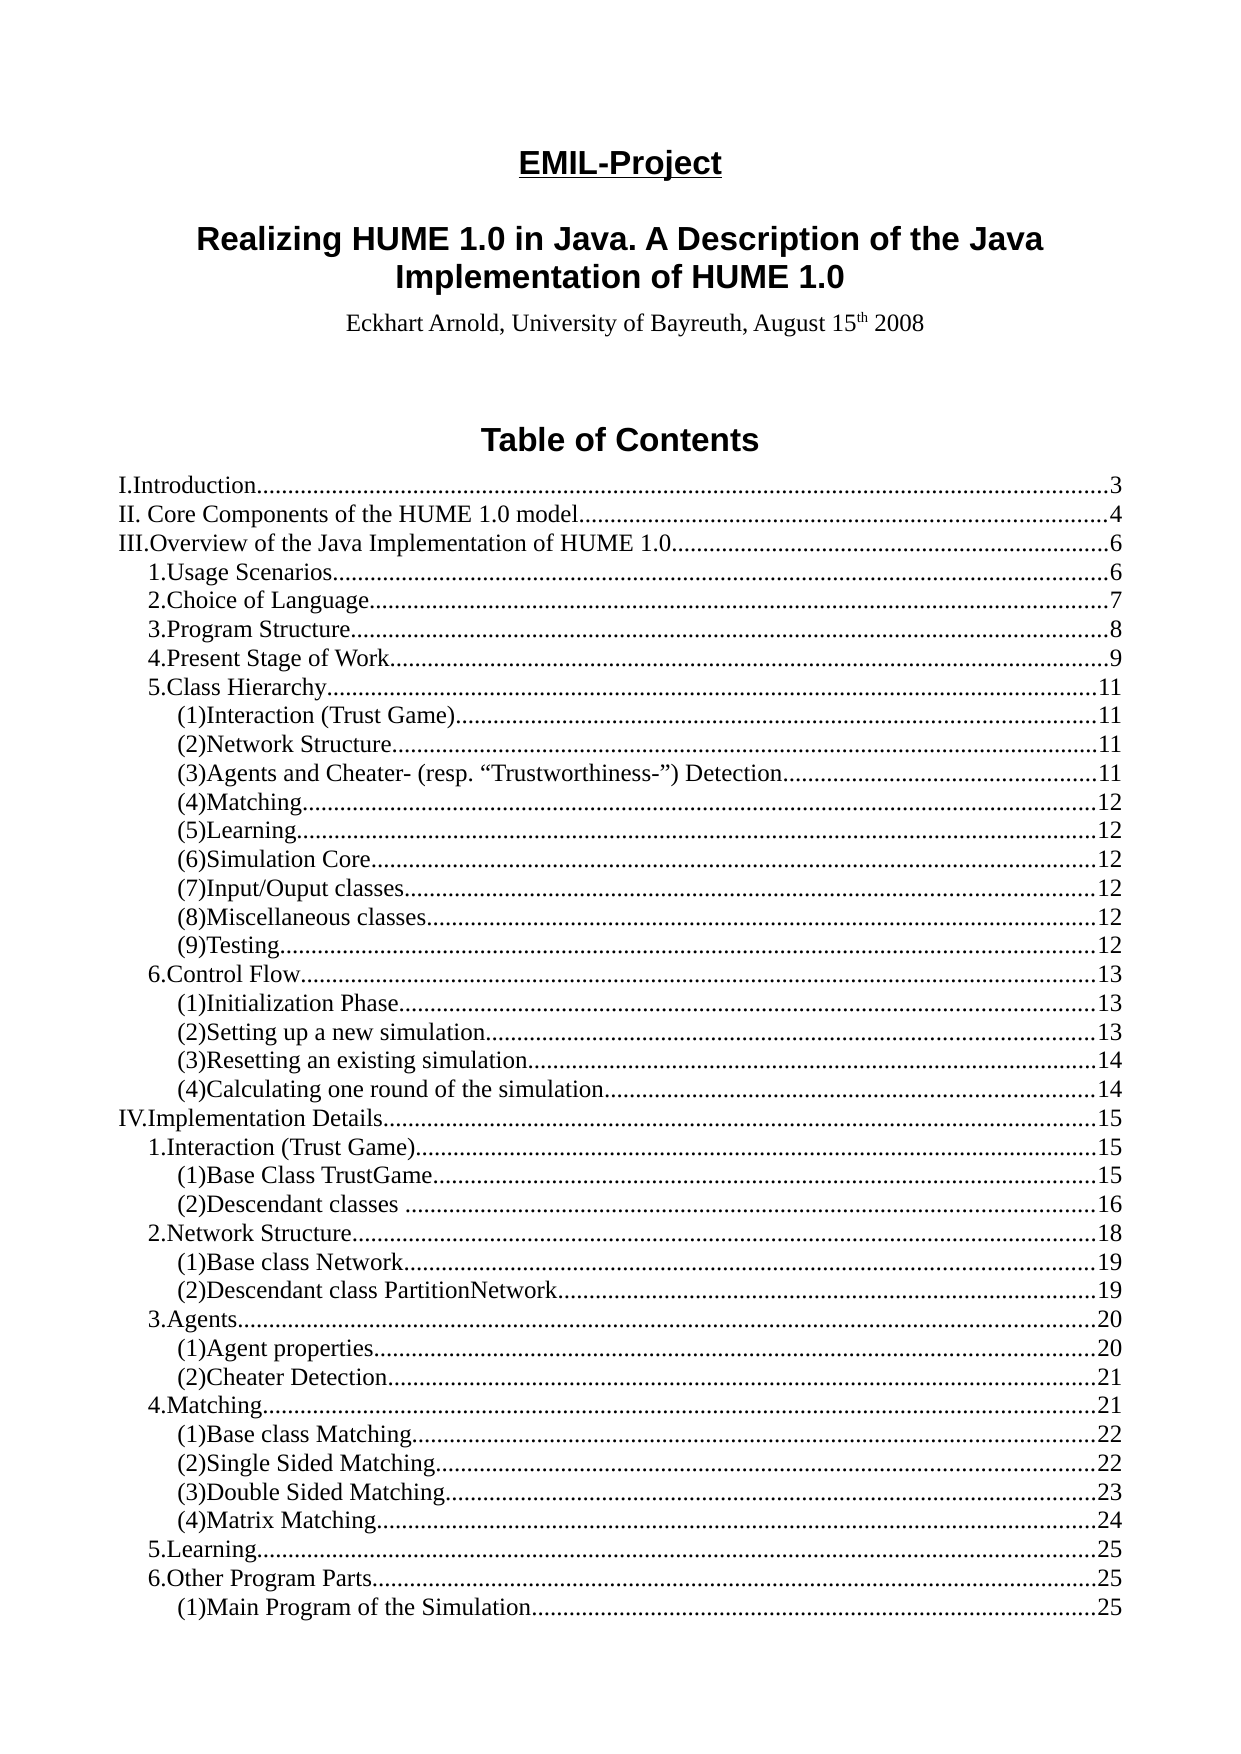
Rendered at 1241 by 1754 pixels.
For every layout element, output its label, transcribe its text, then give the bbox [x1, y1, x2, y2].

subtitle EMIL-Project [118, 143, 1122, 182]
text 3.Program Structure 8 [148, 614, 1122, 643]
text (1)Base Class TrustGame 15 [177, 1161, 1122, 1189]
text (2)Single Sided Matching 22 [177, 1448, 1122, 1477]
text (2)Descendant class PartitionNetwork 19 [177, 1276, 1122, 1304]
text 2.Choice of Language 7 [148, 586, 1122, 614]
subtitle Realizing HUME 1.0 in Java. A Description of the Java Implementation of HUME 1.0 [118, 219, 1122, 296]
text 1.Interaction (Trust Game) 15 [148, 1132, 1122, 1161]
text (1)Initialization Phase 13 [177, 988, 1122, 1017]
text 4.Matching 21 [148, 1391, 1122, 1419]
text (1)Agent properties 20 [177, 1333, 1122, 1362]
text (7)Input/Ouput classes 12 [177, 873, 1122, 902]
text (2)Cheater Detection 21 [177, 1362, 1122, 1391]
text (4)Matrix Matching 24 [177, 1506, 1122, 1534]
text (2)Setting up a new simulation 13 [177, 1017, 1122, 1046]
text (1)Main Program of the Simulation 25 [177, 1592, 1122, 1621]
text (1)Interaction (Trust Game) 11 [177, 701, 1122, 729]
text (1)Base class Network 19 [177, 1247, 1122, 1276]
text II. Core Components of the HUME 1.0 model 4 [118, 499, 1122, 528]
text (3)Agents and Cheater- (resp. “Trustworthiness-”) Detection 11 [177, 758, 1122, 787]
text (4)Calculating one round of the simulation 14 [177, 1074, 1122, 1103]
text (1)Base class Matching 22 [177, 1419, 1122, 1448]
text (2)Network Structure 11 [177, 729, 1122, 758]
text (2)Descendant classes 16 [177, 1189, 1122, 1218]
text III.Overview of the Java Implementation of HUME 1.0 6 [118, 528, 1122, 557]
text Eckhart Arnold, University of Bayreuth, August 15th 2008 [118, 308, 1122, 337]
text 5.Learning 25 [148, 1534, 1122, 1563]
text 4.Present Stage of Work 9 [148, 643, 1122, 672]
text (4)Matching 12 [177, 787, 1122, 816]
text IV.Implementation Details 15 [118, 1103, 1122, 1132]
text (8)Miscellaneous classes 12 [177, 902, 1122, 931]
text (9)Testing 12 [177, 931, 1122, 959]
text (3)Resetting an existing simulation 14 [177, 1046, 1122, 1074]
text (3)Double Sided Matching 23 [177, 1477, 1122, 1506]
text 1.Usage Scenarios 6 [148, 557, 1122, 586]
text (6)Simulation Core 12 [177, 844, 1122, 873]
text (5)Learning 12 [177, 816, 1122, 844]
text 6.Control Flow 13 [148, 959, 1122, 988]
text I.Introduction 3 [118, 471, 1122, 499]
text 6.Other Program Parts 25 [148, 1563, 1122, 1592]
subtitle Table of Contents [118, 420, 1122, 458]
text 3.Agents 20 [148, 1304, 1122, 1333]
text 2.Network Structure 18 [148, 1218, 1122, 1247]
text 5.Class Hierarchy 11 [148, 672, 1122, 701]
